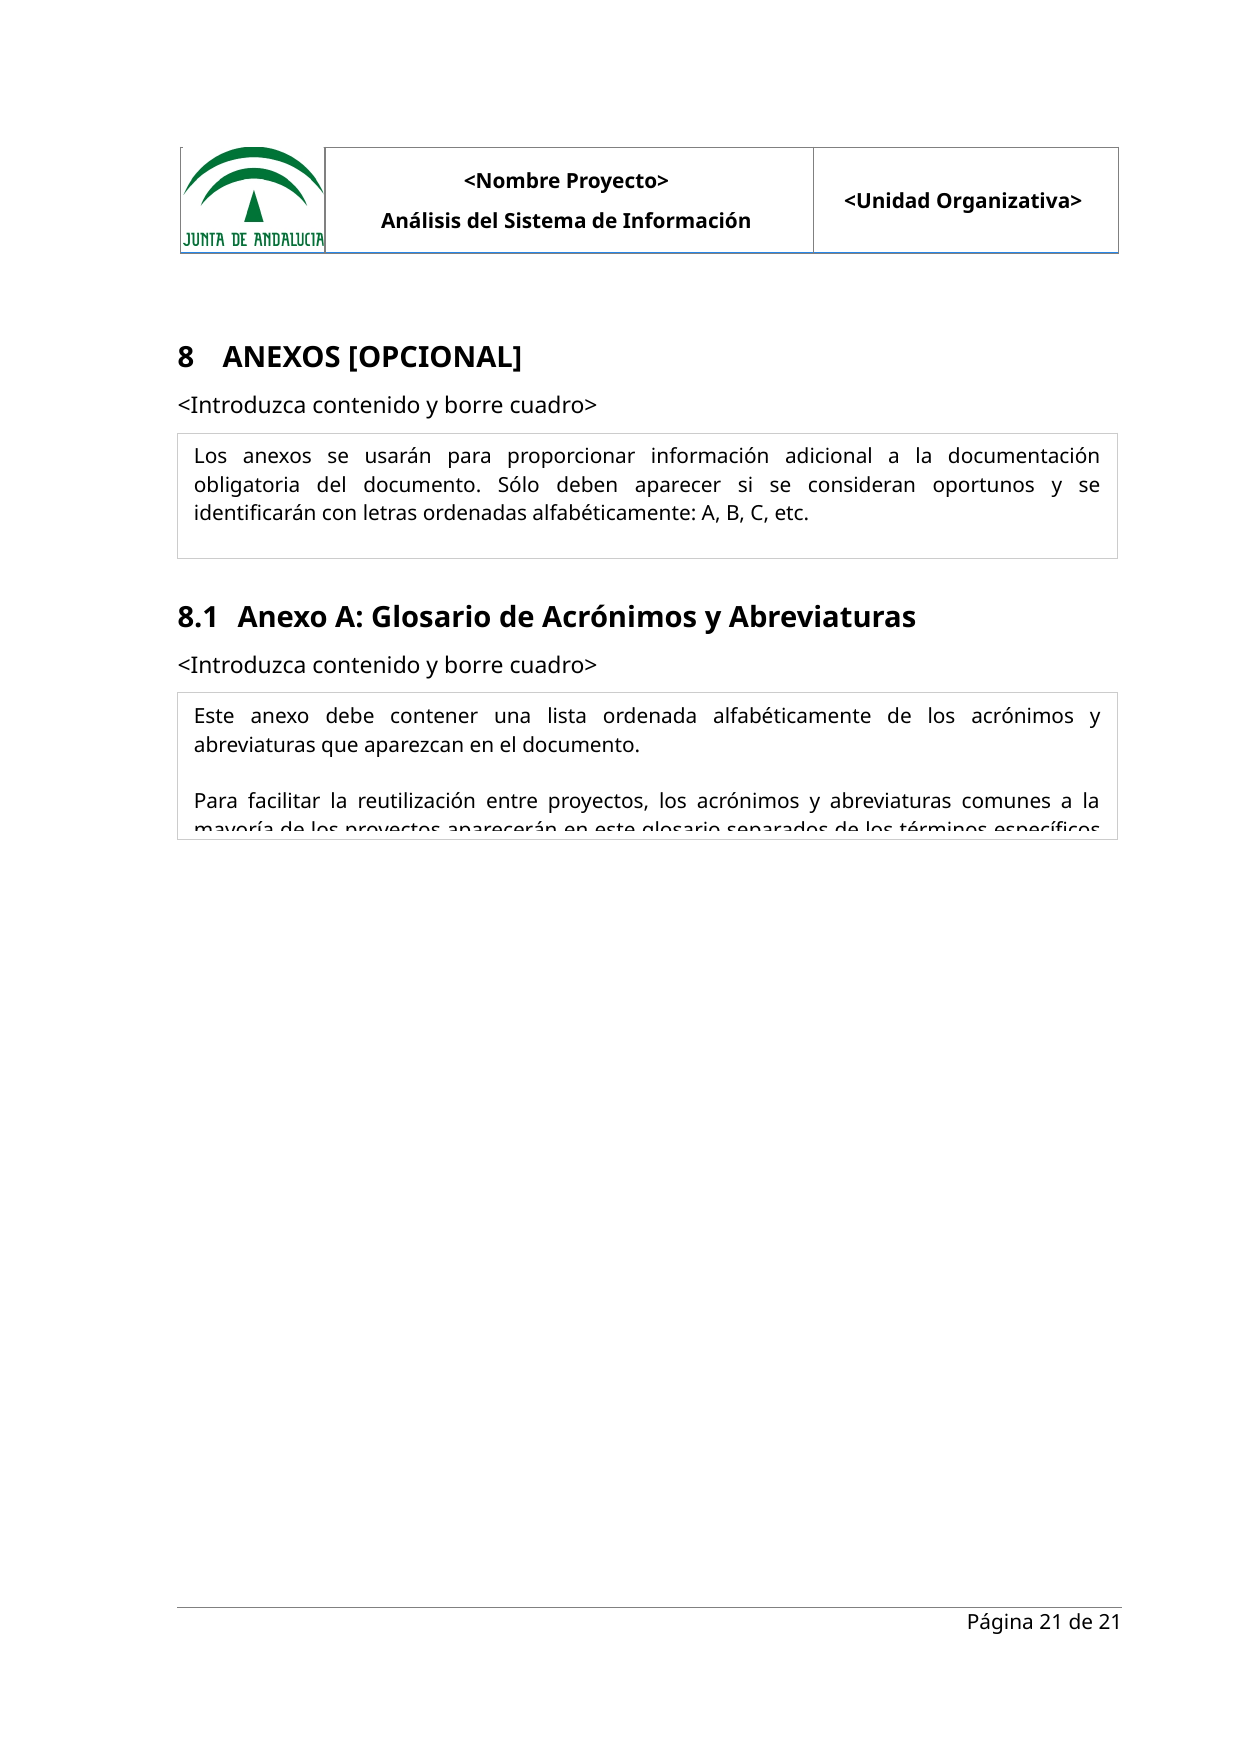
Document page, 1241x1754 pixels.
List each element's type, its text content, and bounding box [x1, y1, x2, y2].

subtitle ANEXOS [OPCIONAL] [177, 336, 1122, 376]
text Los anexos se usarán para proporcionar información adicional a la documentación obligatoria del documento. Sólo deben aparecer si se consideran oportunos y se identificarán con letras ordenadas alfabéticamente: A, B, C, etc. [194, 441, 1101, 527]
picture [183, 147, 324, 246]
text Este anexo debe contener una lista ordenada alfabéticamente de los acrónimos y abreviaturas que aparezcan en el documento. [194, 701, 1101, 758]
subtitle Anexo A: Glosario de Acrónimos y Abreviaturas [177, 596, 1122, 636]
text <Introduzca contenido y borre cuadro> [177, 389, 1122, 420]
text <Introduzca contenido y borre cuadro> [177, 648, 1122, 680]
text Para facilitar la reutilización entre proyectos, los acrónimos y abreviaturas comunes a la mayoría de los proyectos aparecerán en este glosario separados de los términos específicos del dominio del problema. [194, 787, 1101, 831]
